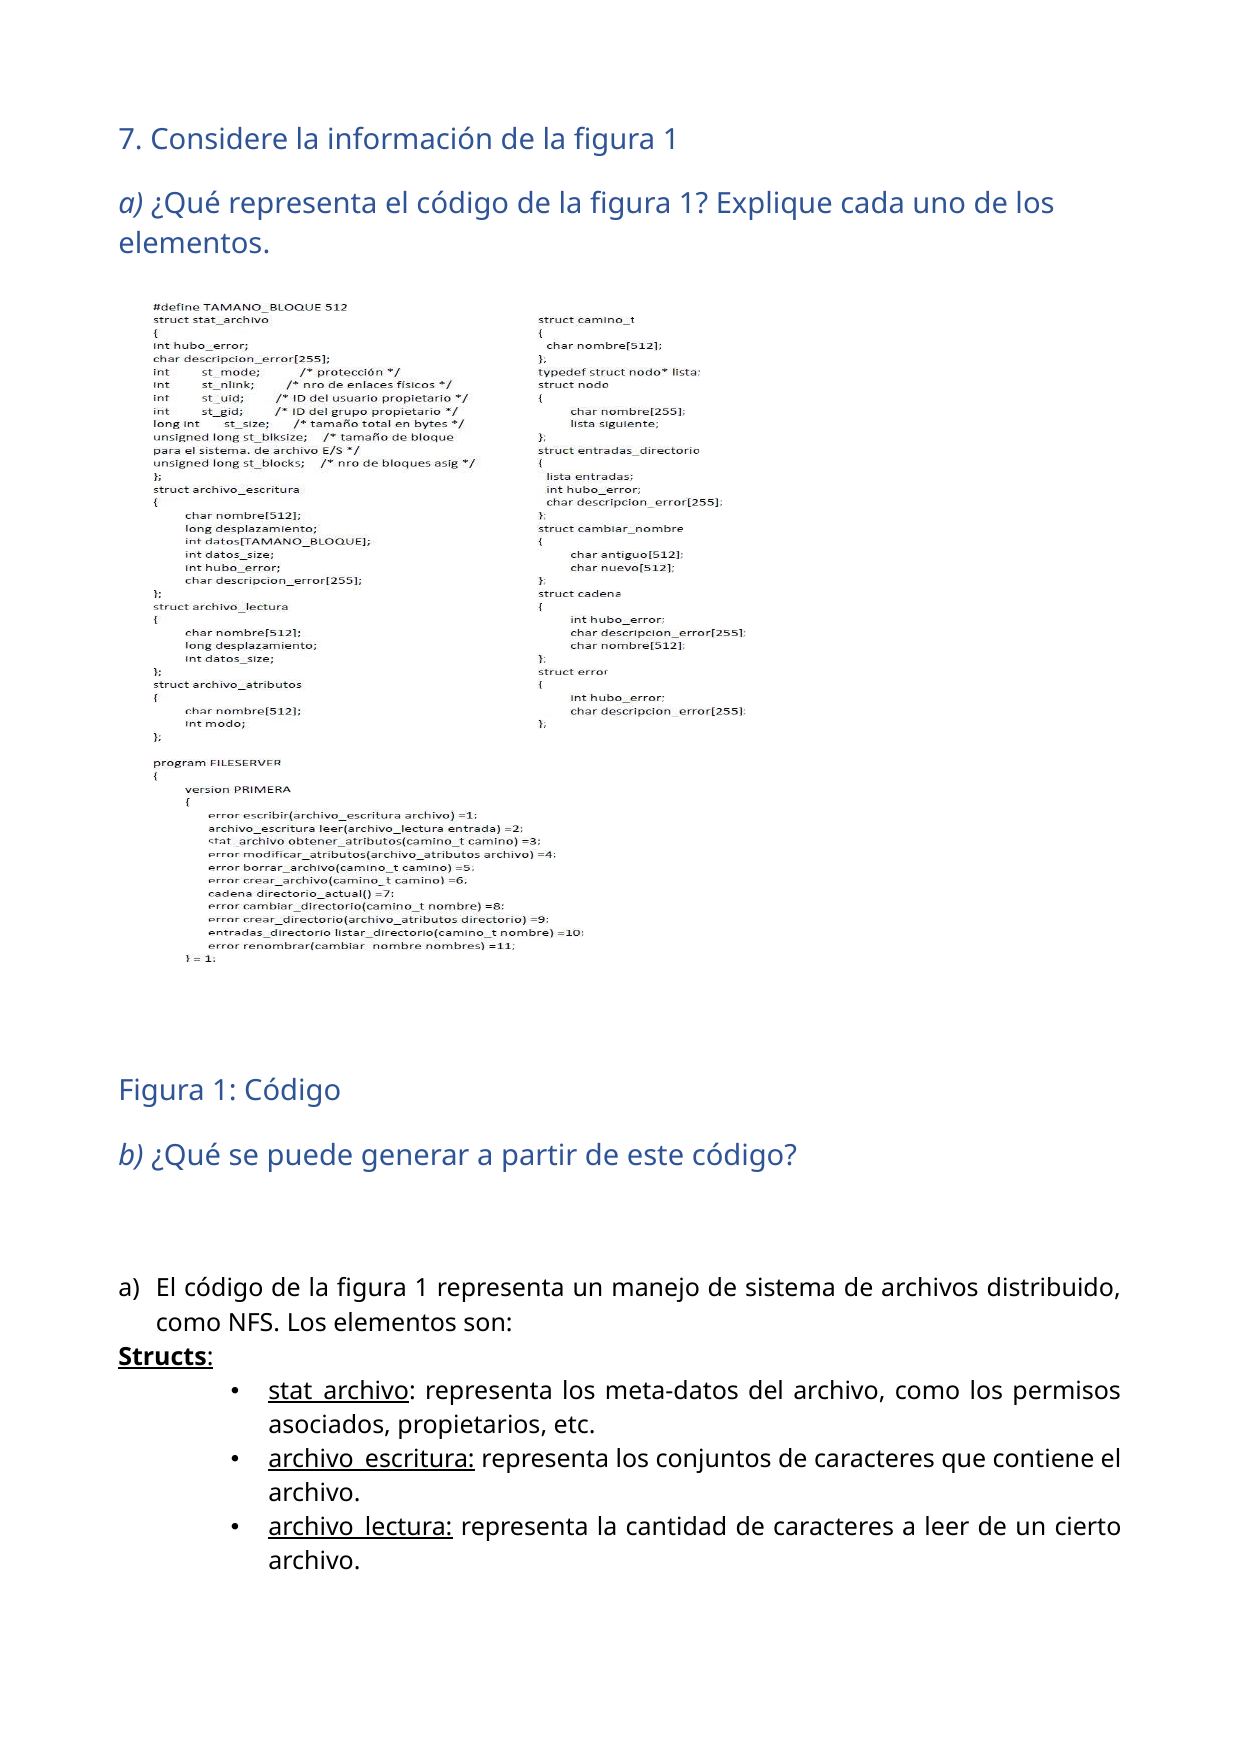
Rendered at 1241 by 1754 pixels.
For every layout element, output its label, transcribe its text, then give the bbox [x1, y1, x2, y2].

subtitle a) ¿Qué representa el código de la figura 1? Explique cada uno de los elementos. [118, 183, 1122, 262]
list stat_archivo: representa los meta-datos del archivo, como los permisos asociados, propietarios, etc. [231, 1372, 1122, 1440]
subtitle Figura 1: Código [118, 1069, 1122, 1109]
list El código de la figura 1 representa un manejo de sistema de archivos distribuido, como NFS. Los elementos son: [118, 1270, 1122, 1338]
subtitle b) ¿Qué se puede generar a partir de este código? [118, 1134, 1122, 1173]
subtitle 7. Considere la información de la figura 1 [118, 118, 1122, 158]
list archivo_escritura: representa los conjuntos de caracteres que contiene el archivo. [231, 1440, 1122, 1508]
text Structs: [118, 1338, 1122, 1372]
list archivo_lectura: representa la cantidad de caracteres a leer de un cierto archivo. [231, 1508, 1122, 1577]
